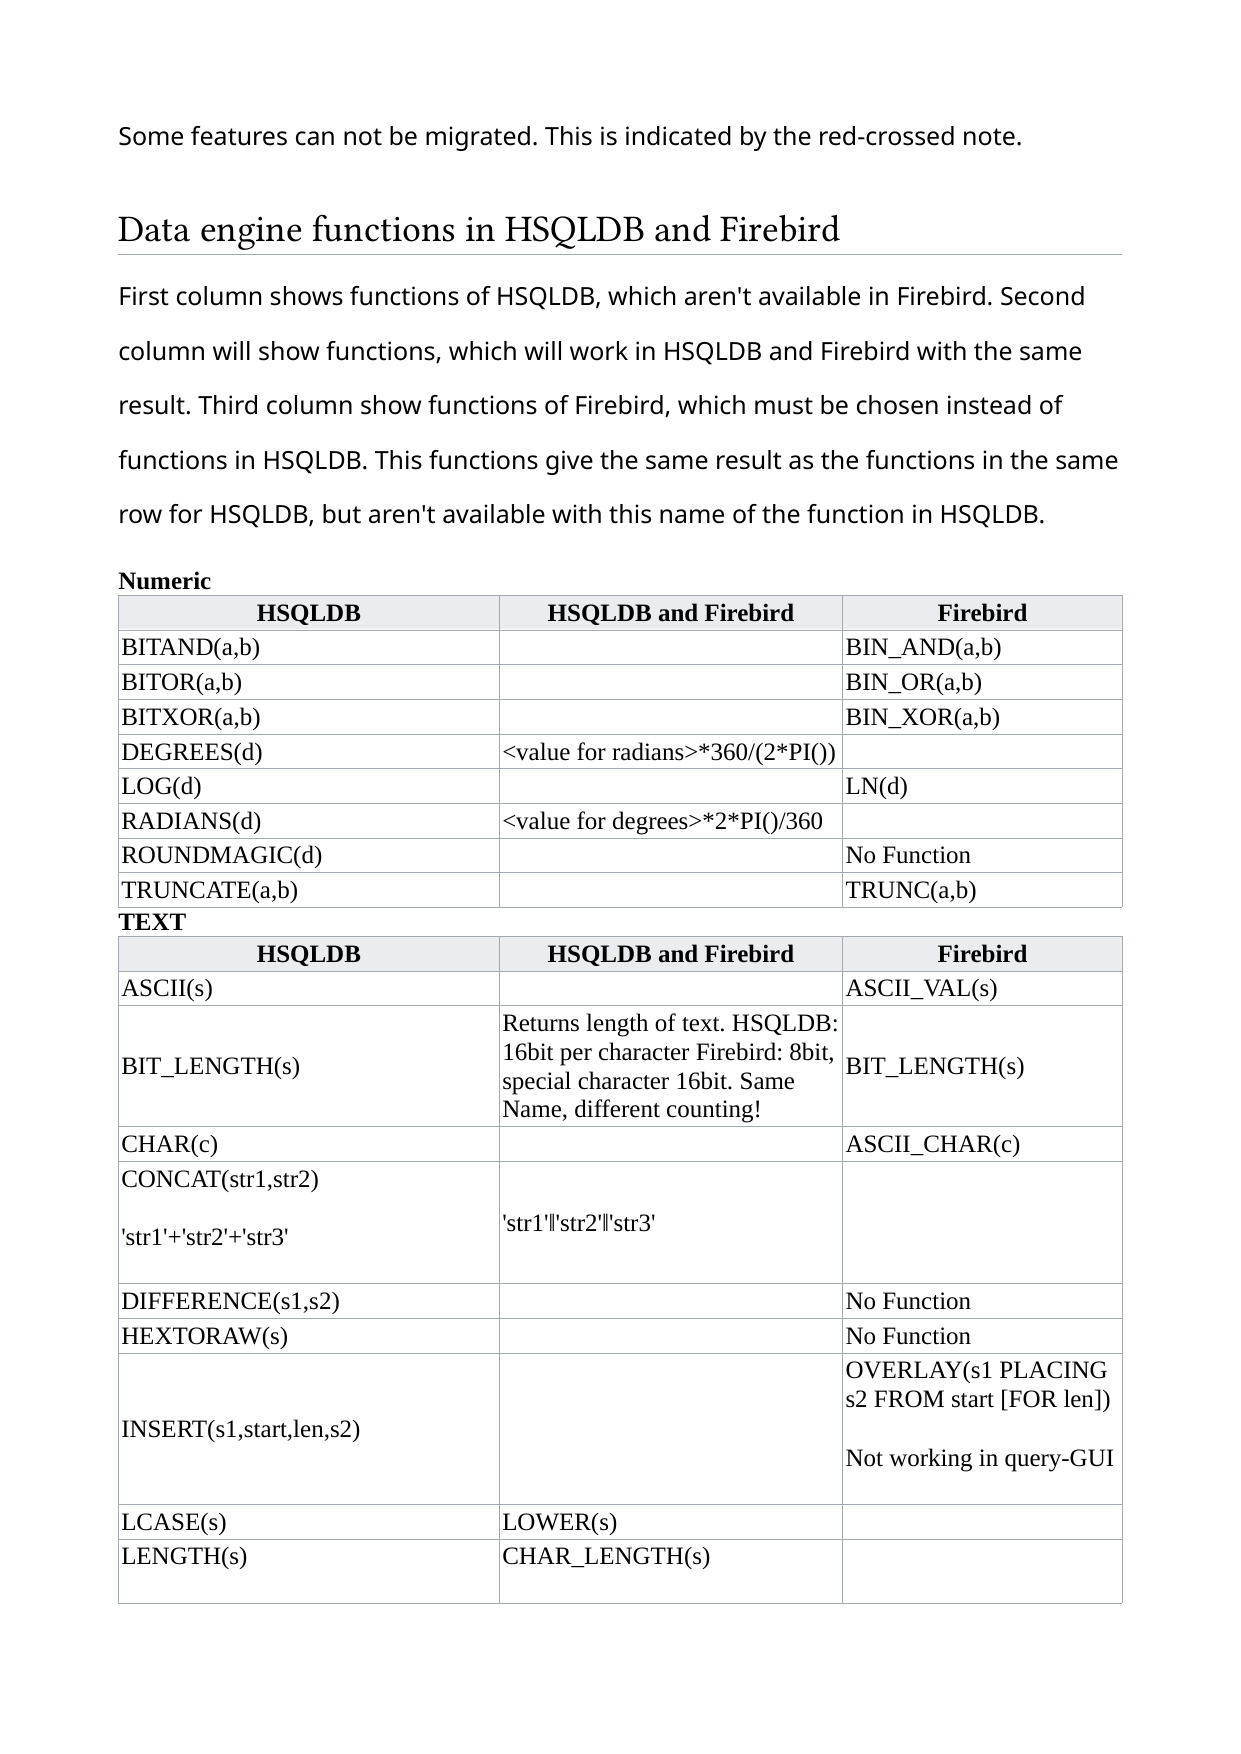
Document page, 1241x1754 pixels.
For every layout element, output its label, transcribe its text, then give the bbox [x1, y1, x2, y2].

table_cell BITOR(a,b) [119, 665, 499, 699]
table_cell BIT_LENGTH(s) [119, 1006, 499, 1126]
table_cell [500, 1284, 842, 1318]
table_cell [843, 1162, 1122, 1283]
table_cell Firebird [843, 596, 1122, 629]
table_cell BIT_LENGTH(s) [843, 1006, 1122, 1126]
table_cell RADIANS(d) [119, 804, 499, 838]
table_cell DEGREES(d) [119, 735, 499, 768]
table_cell [500, 769, 842, 803]
table_cell 'str1'‖'str2'‖'str3' [500, 1162, 842, 1283]
table_cell CHAR_LENGTH(s) [500, 1540, 842, 1603]
table_cell TRUNCATE(a,b) [119, 873, 499, 907]
table_cell ASCII(s) [119, 972, 499, 1005]
table_cell No Function [843, 1284, 1122, 1318]
table_cell HEXTORAW(s) [119, 1319, 499, 1353]
table_cell HSQLDB and Firebird [500, 596, 842, 629]
table_cell CHAR(c) [119, 1127, 499, 1161]
table_cell LN(d) [843, 769, 1122, 803]
table_cell BIN_AND(a,b) [843, 631, 1122, 664]
table_cell LOWER(s) [500, 1505, 842, 1538]
table_cell [500, 631, 842, 664]
table_cell [500, 700, 842, 733]
table_cell No Function [843, 839, 1122, 872]
table_cell <value for radians>*360/(2*PI()) [500, 735, 842, 768]
table_header Numeric [118, 566, 1122, 595]
table_cell BIN_XOR(a,b) [843, 700, 1122, 733]
table_cell <value for degrees>*2*PI()/360 [500, 804, 842, 838]
table_cell INSERT(s1,start,len,s2) [119, 1354, 499, 1504]
table_cell BIN_OR(a,b) [843, 665, 1122, 699]
table_cell [843, 1505, 1122, 1538]
table_cell HSQLDB [119, 937, 499, 971]
table_cell [500, 972, 842, 1005]
table_cell ROUNDMAGIC(d) [119, 839, 499, 872]
table_cell [500, 1319, 842, 1353]
table_cell HSQLDB [119, 596, 499, 629]
table_cell [500, 665, 842, 699]
table_cell [500, 873, 842, 907]
table_cell [500, 839, 842, 872]
table_cell OVERLAY(s1 PLACING s2 FROM start [FOR len]) Not working in query-GUI [843, 1354, 1122, 1504]
table_cell BITAND(a,b) [119, 631, 499, 664]
table_cell [843, 1540, 1122, 1603]
table_cell ASCII_VAL(s) [843, 972, 1122, 1005]
table_cell BITXOR(a,b) [119, 700, 499, 733]
table_cell CONCAT(str1,str2) 'str1'+'str2'+'str3' [119, 1162, 499, 1283]
table_cell No Function [843, 1319, 1122, 1353]
table_cell ASCII_CHAR(c) [843, 1127, 1122, 1161]
table_cell LCASE(s) [119, 1505, 499, 1538]
table_cell DIFFERENCE(s1,s2) [119, 1284, 499, 1318]
table_cell Firebird [843, 937, 1122, 971]
table_cell [500, 1354, 842, 1504]
text Some features can not be migrated. This is indicated by the red-crossed note. [118, 118, 1122, 152]
table_cell HSQLDB and Firebird [500, 937, 842, 971]
table_cell TEXT [118, 908, 1122, 936]
table_cell Returns length of text. HSQLDB: 16bit per character Firebird: 8bit, special character 16bit. Same Name, different counting! [500, 1006, 842, 1126]
text First column shows functions of HSQLDB, which aren't available in Firebird. Second column will show functions, which will work in HSQLDB and Firebird with the same result. Third column show functions of Firebird, which must be chosen instead of functions in HSQLDB. This functions give the same result as the functions in the same row for HSQLDB, but aren't available with this name of the function in HSQLDB. [118, 279, 1122, 531]
table_cell LENGTH(s) [119, 1540, 499, 1603]
table_cell TRUNC(a,b) [843, 873, 1122, 907]
table_cell LOG(d) [119, 769, 499, 803]
subtitle Data engine functions in HSQLDB and Firebird [118, 208, 1122, 254]
table_cell [843, 804, 1122, 838]
table_cell [843, 735, 1122, 768]
table_cell [500, 1127, 842, 1161]
